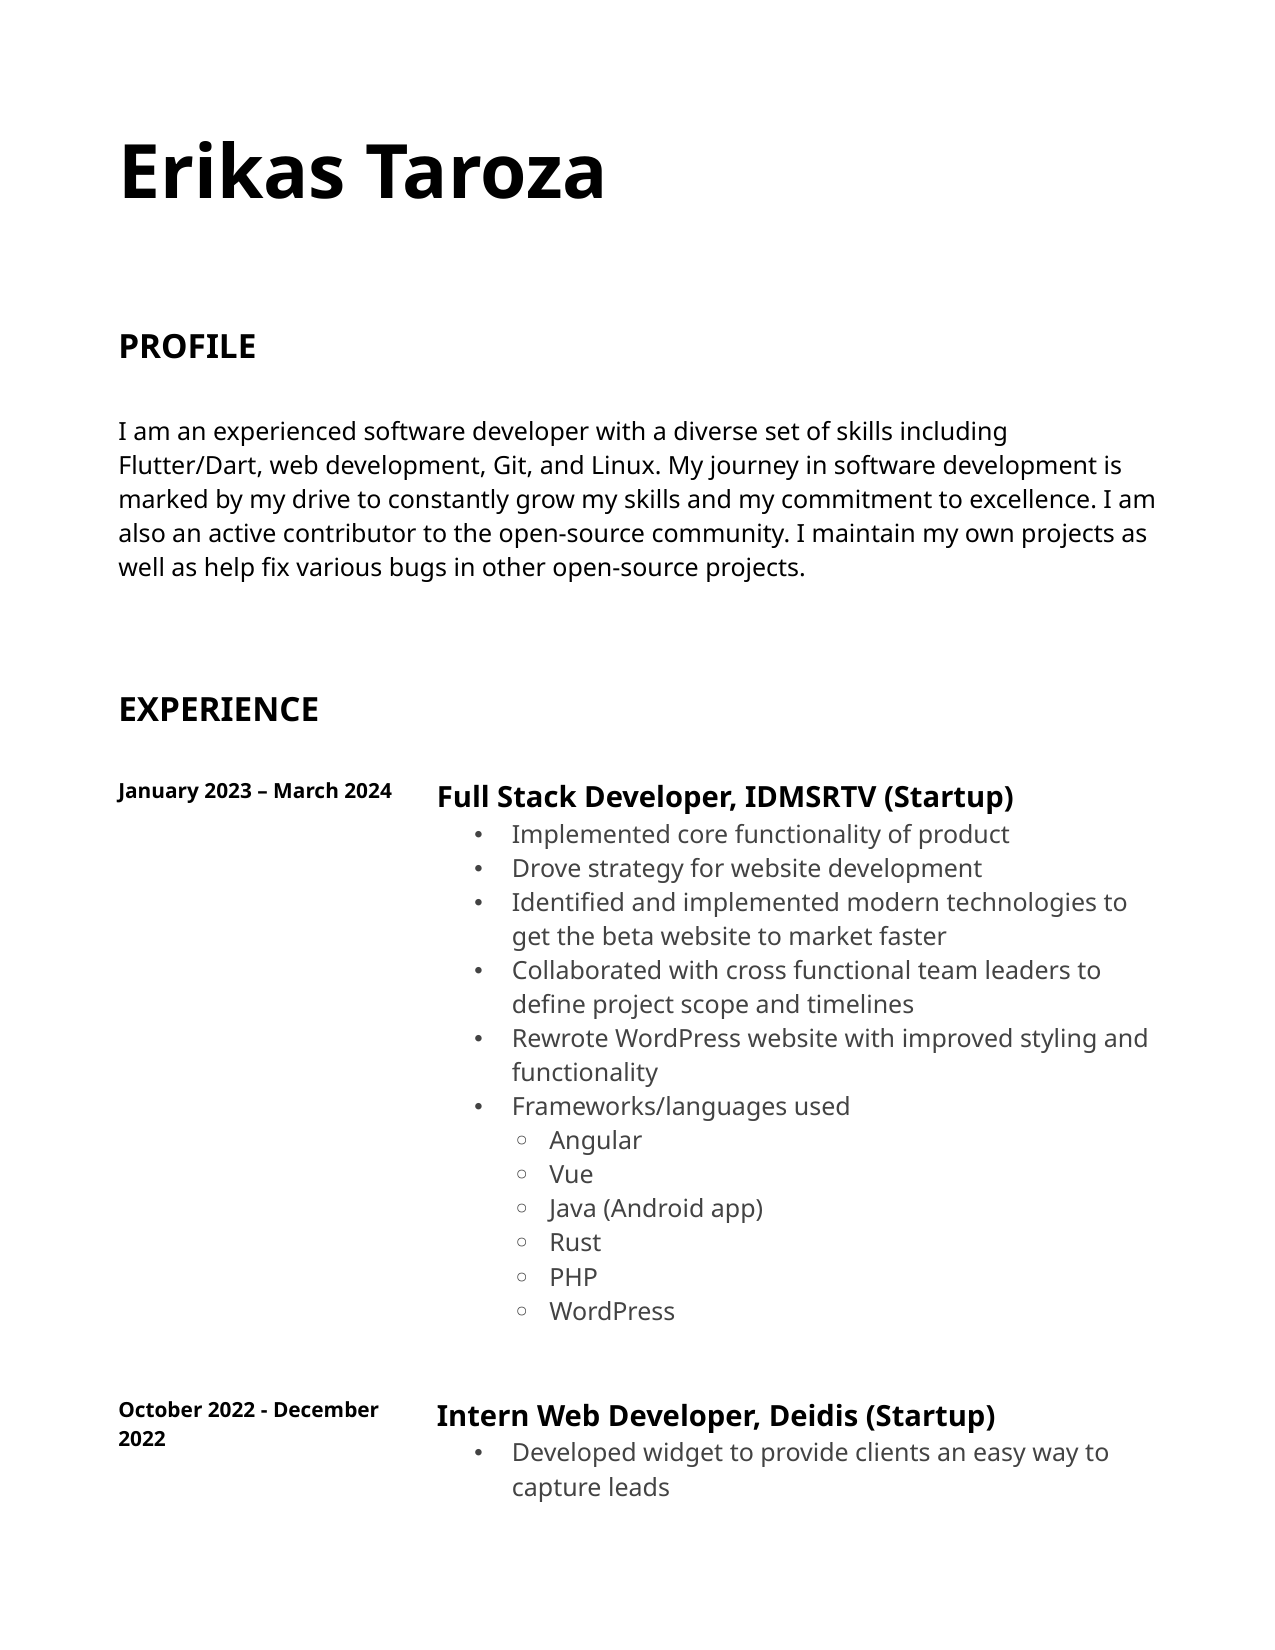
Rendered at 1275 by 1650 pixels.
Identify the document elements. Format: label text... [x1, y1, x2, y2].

table_cell Intern Web Developer, Deidis (Startup) Developed widget to provide clients an easy way to capture leads Frameworks/languages used React NodeJS [437, 1395, 1157, 1503]
text I am an experienced software developer with a diverse set of skills including Flutter/Dart, web development, Git, and Linux. My journey in software development is marked by my drive to constantly grow my skills and my commitment to excellence. I am also an active contributor to the open-source community. I maintain my own projects as well as help fix various bugs in other open-source projects. [118, 413, 1157, 584]
table_cell October 2022 - December 2022 [118, 1395, 437, 1503]
table_cell [437, 1361, 1157, 1395]
text EXPERIENCE [118, 686, 1157, 731]
text PROFILE [118, 322, 1157, 368]
table_cell [437, 1327, 1157, 1361]
table_cell [118, 1361, 437, 1395]
table_header January 2023 – March 2024 [118, 777, 437, 1327]
table_cell [118, 1327, 437, 1361]
table_header Full Stack Developer, IDMSRTV (Startup) Implemented core functionality of product Drove strategy for website development Identified and implemented modern technologies to get the beta website to market faster Collaborated with cross functional team leaders to define project scope and timelines Rewrote WordPress website with improved styling and functionality Frameworks/languages used Angular Vue Java (Android app) Rust PHP WordPress [437, 777, 1157, 1327]
text Erikas Taroza [118, 118, 1157, 220]
